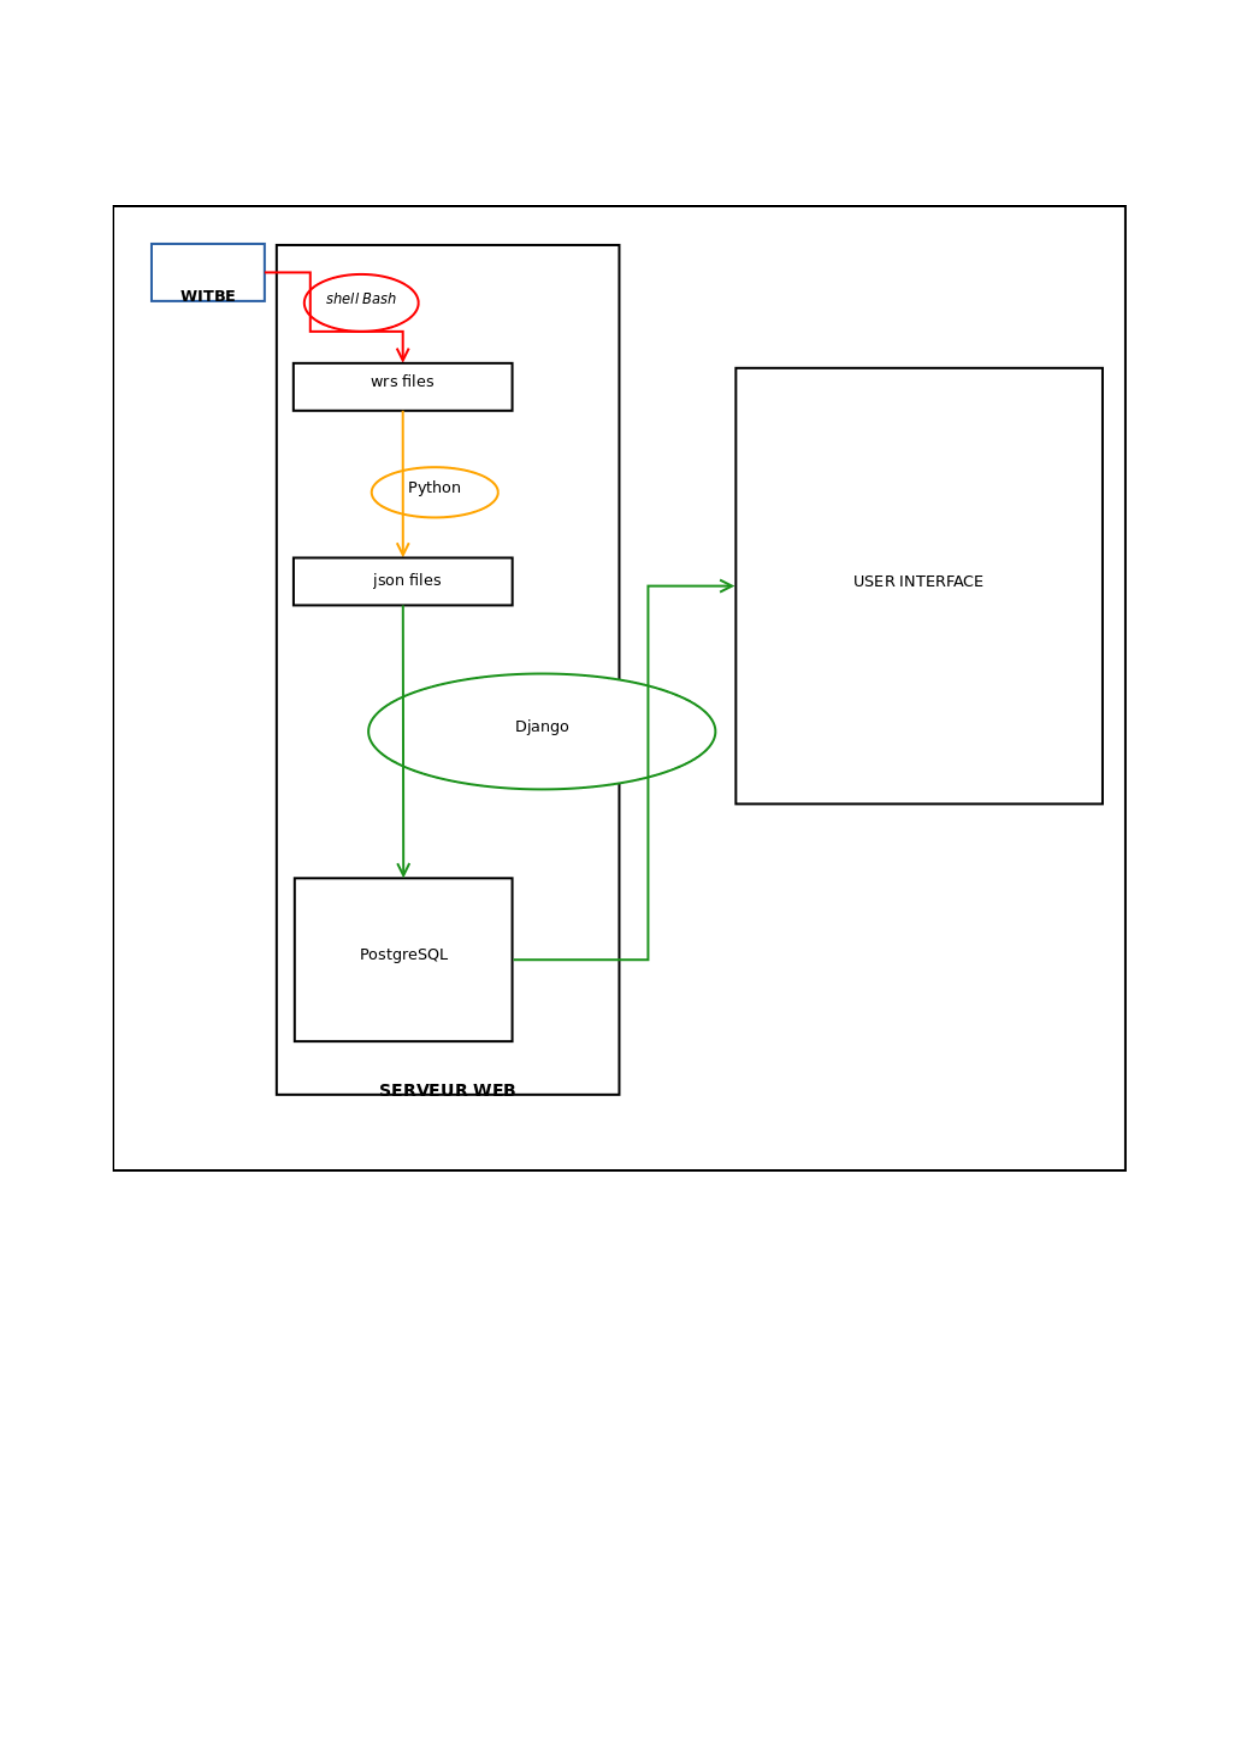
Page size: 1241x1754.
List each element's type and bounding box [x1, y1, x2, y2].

picture [112, 205, 1128, 1173]
